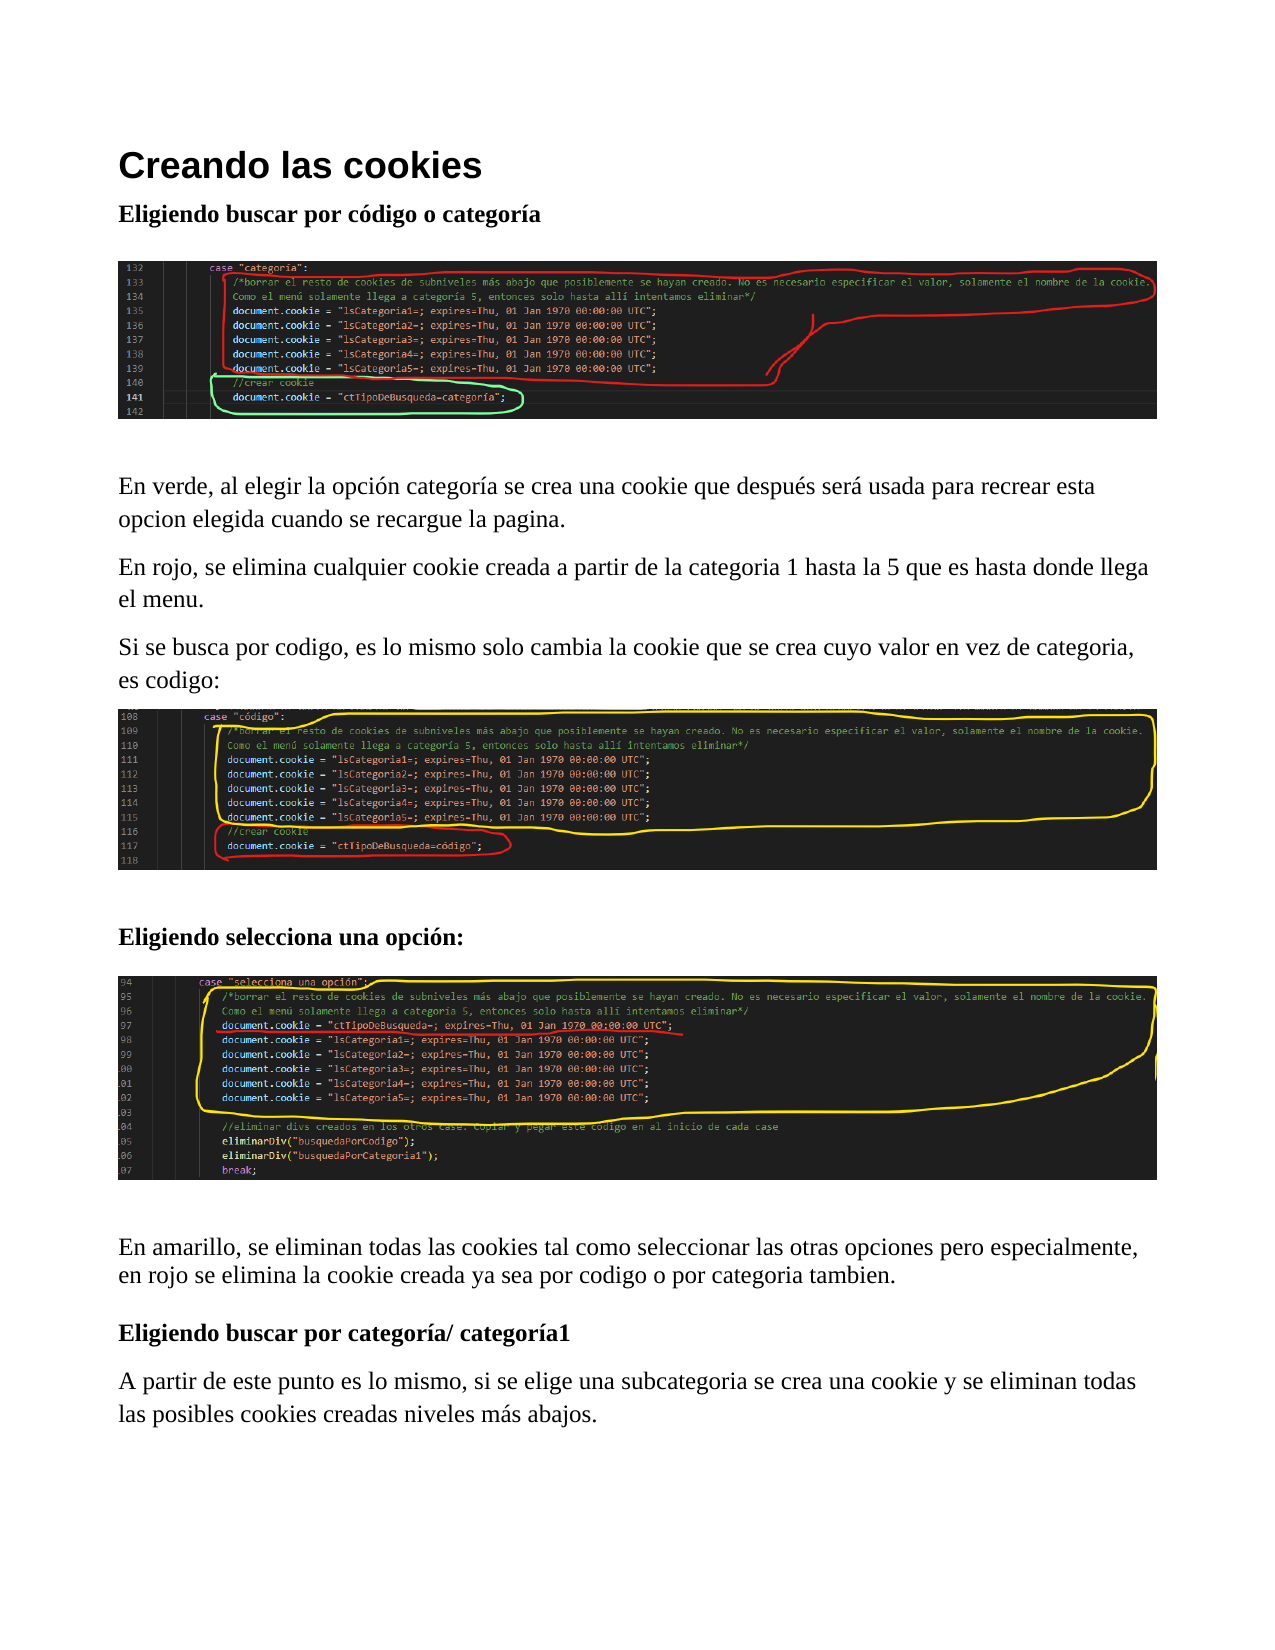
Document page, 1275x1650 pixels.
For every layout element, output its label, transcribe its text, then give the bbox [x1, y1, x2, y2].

text En amarillo, se eliminan todas las cookies tal como seleccionar las otras opciones pero especialmente, en rojo se elimina la cookie creada ya sea por codigo o por categoria tambien. [118, 1232, 1157, 1289]
picture [118, 976, 1157, 1180]
text Eligiendo buscar por código o categoría [118, 199, 1157, 227]
picture [118, 709, 1157, 870]
text Si se busca por codigo, es lo mismo solo cambia la cookie que se crea cuyo valor en vez de categoria, es codigo: [118, 632, 1157, 694]
text A partir de este punto es lo mismo, si se elige una subcategoria se crea una cookie y se eliminan todas las posibles cookies creadas niveles más abajos. [118, 1366, 1157, 1427]
subtitle Creando las cookies [118, 143, 1157, 186]
text En rojo, se elimina cualquier cookie creada a partir de la categoria 1 hasta la 5 que es hasta donde llega el menu. [118, 552, 1157, 613]
text Eligiendo selecciona una opción: [118, 922, 1157, 950]
text Eligiendo buscar por categoría/ categoría1 [118, 1318, 1157, 1347]
text En verde, al elegir la opción categoría se crea una cookie que después será usada para recrear esta opcion elegida cuando se recargue la pagina. [118, 471, 1157, 533]
picture [118, 261, 1157, 419]
